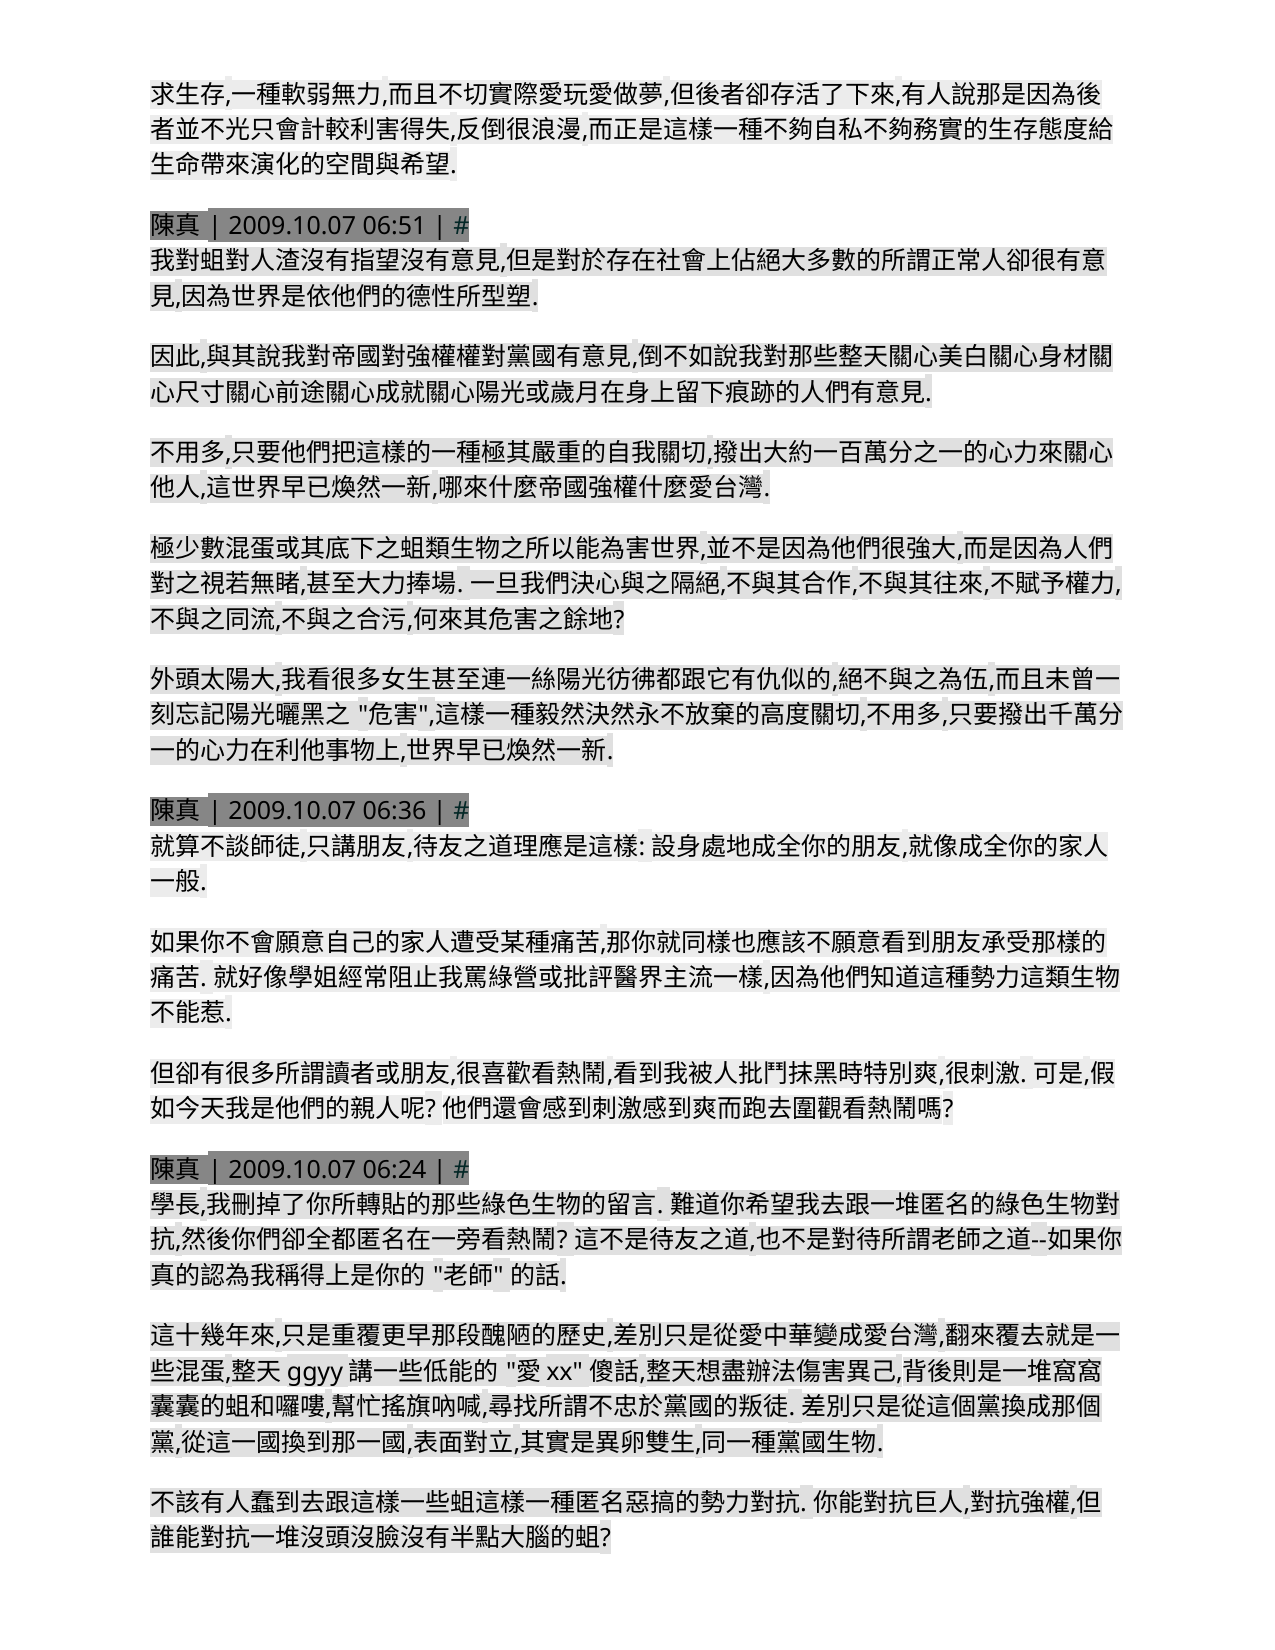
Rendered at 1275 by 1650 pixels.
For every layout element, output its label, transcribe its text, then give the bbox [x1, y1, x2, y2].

text 這十幾年來,只是重覆更早那段醜陋的歷史,差別只是從愛中華變成愛台灣,翻來覆去就是一些混蛋,整天ggyy講一些低能的 "愛xx" 傻話,整天想盡辦法傷害異己,背後則是一堆窩窩囊囊的蛆和囉嘍,幫忙搖旗吶喊,尋找所謂不忠於黨國的叛徒. 差別只是從這個黨換成那個黨,從這一國換到那一國,表面對立,其實是異卵雙生,同一種黨國生物. [150, 1317, 1125, 1458]
text 不該有人蠢到去跟這樣一些蛆這樣一種匿名惡搞的勢力對抗. 你能對抗巨人,對抗強權,但誰能對抗一堆沒頭沒臉沒有半點大腦的蛆? [150, 1483, 1125, 1554]
text 因此,與其說我對帝國對強權權對黨國有意見,倒不如說我對那些整天關心美白關心身材關心尺寸關心前途關心成就關心陽光或歲月在身上留下痕跡的人們有意見. [150, 337, 1125, 408]
text 陳真 | 2009.10.07 06:24 | # [150, 1150, 1125, 1185]
text 但卻有很多所謂讀者或朋友,很喜歡看熱鬧,看到我被人批鬥抹黑時特別爽,很刺激. 可是,假如今天我是他們的親人呢? 他們還會感到刺激感到爽而跑去圍觀看熱鬧嗎? [150, 1054, 1125, 1125]
text 外頭太陽大,我看很多女生甚至連一絲陽光彷彿都跟它有仇似的,絕不與之為伍,而且未曾一刻忘記陽光曬黑之 "危害",這樣一種毅然決然永不放棄的高度關切,不用多,只要撥出千萬分一的心力在利他事物上,世界早已煥然一新. [150, 660, 1125, 767]
text 學長,我刪掉了你所轉貼的那些綠色生物的留言. 難道你希望我去跟一堆匿名的綠色生物對抗,然後你們卻全都匿名在一旁看熱鬧? 這不是待友之道,也不是對待所謂老師之道--如果你真的認為我稱得上是你的 "老師" 的話. [150, 1185, 1125, 1292]
text 不用多,只要他們把這樣的一種極其嚴重的自我關切,撥出大約一百萬分之一的心力來關心他人,這世界早已煥然一新,哪來什麼帝國強權什麼愛台灣. [150, 433, 1125, 504]
text 極少數混蛋或其底下之蛆類生物之所以能為害世界,並不是因為他們很強大,而是因為人們對之視若無睹,甚至大力捧場. 一旦我們決心與之隔絕,不與其合作,不與其往來,不賦予權力, 不與之同流,不與之合污,何來其危害之餘地? [150, 529, 1125, 635]
text 我對蛆對人渣沒有指望沒有意見,但是對於存在社會上佔絕大多數的所謂正常人卻很有意見,因為世界是依他們的德性所型塑. [150, 242, 1125, 312]
text 就算不談師徒,只講朋友,待友之道理應是這樣: 設身處地成全你的朋友,就像成全你的家人一般. [150, 827, 1125, 898]
text 陳真 | 2009.10.07 06:51 | # [150, 206, 1125, 242]
text 如果你不會願意自己的家人遭受某種痛苦,那你就同樣也應該不願意看到朋友承受那樣的痛苦. 就好像學姐經常阻止我罵綠營或批評醫界主流一樣,因為他們知道這種勢力這類生物不能惹. [150, 923, 1125, 1029]
text 陳真 | 2009.10.07 06:36 | # [150, 792, 1125, 827]
text 求生存,一種軟弱無力,而且不切實際愛玩愛做夢,但後者卻存活了下來,有人說那是因為後者並不光只會計較利害得失,反倒很浪漫,而正是這樣一種不夠自私不夠務實的生存態度給生命帶來演化的空間與希望. [150, 75, 1125, 181]
